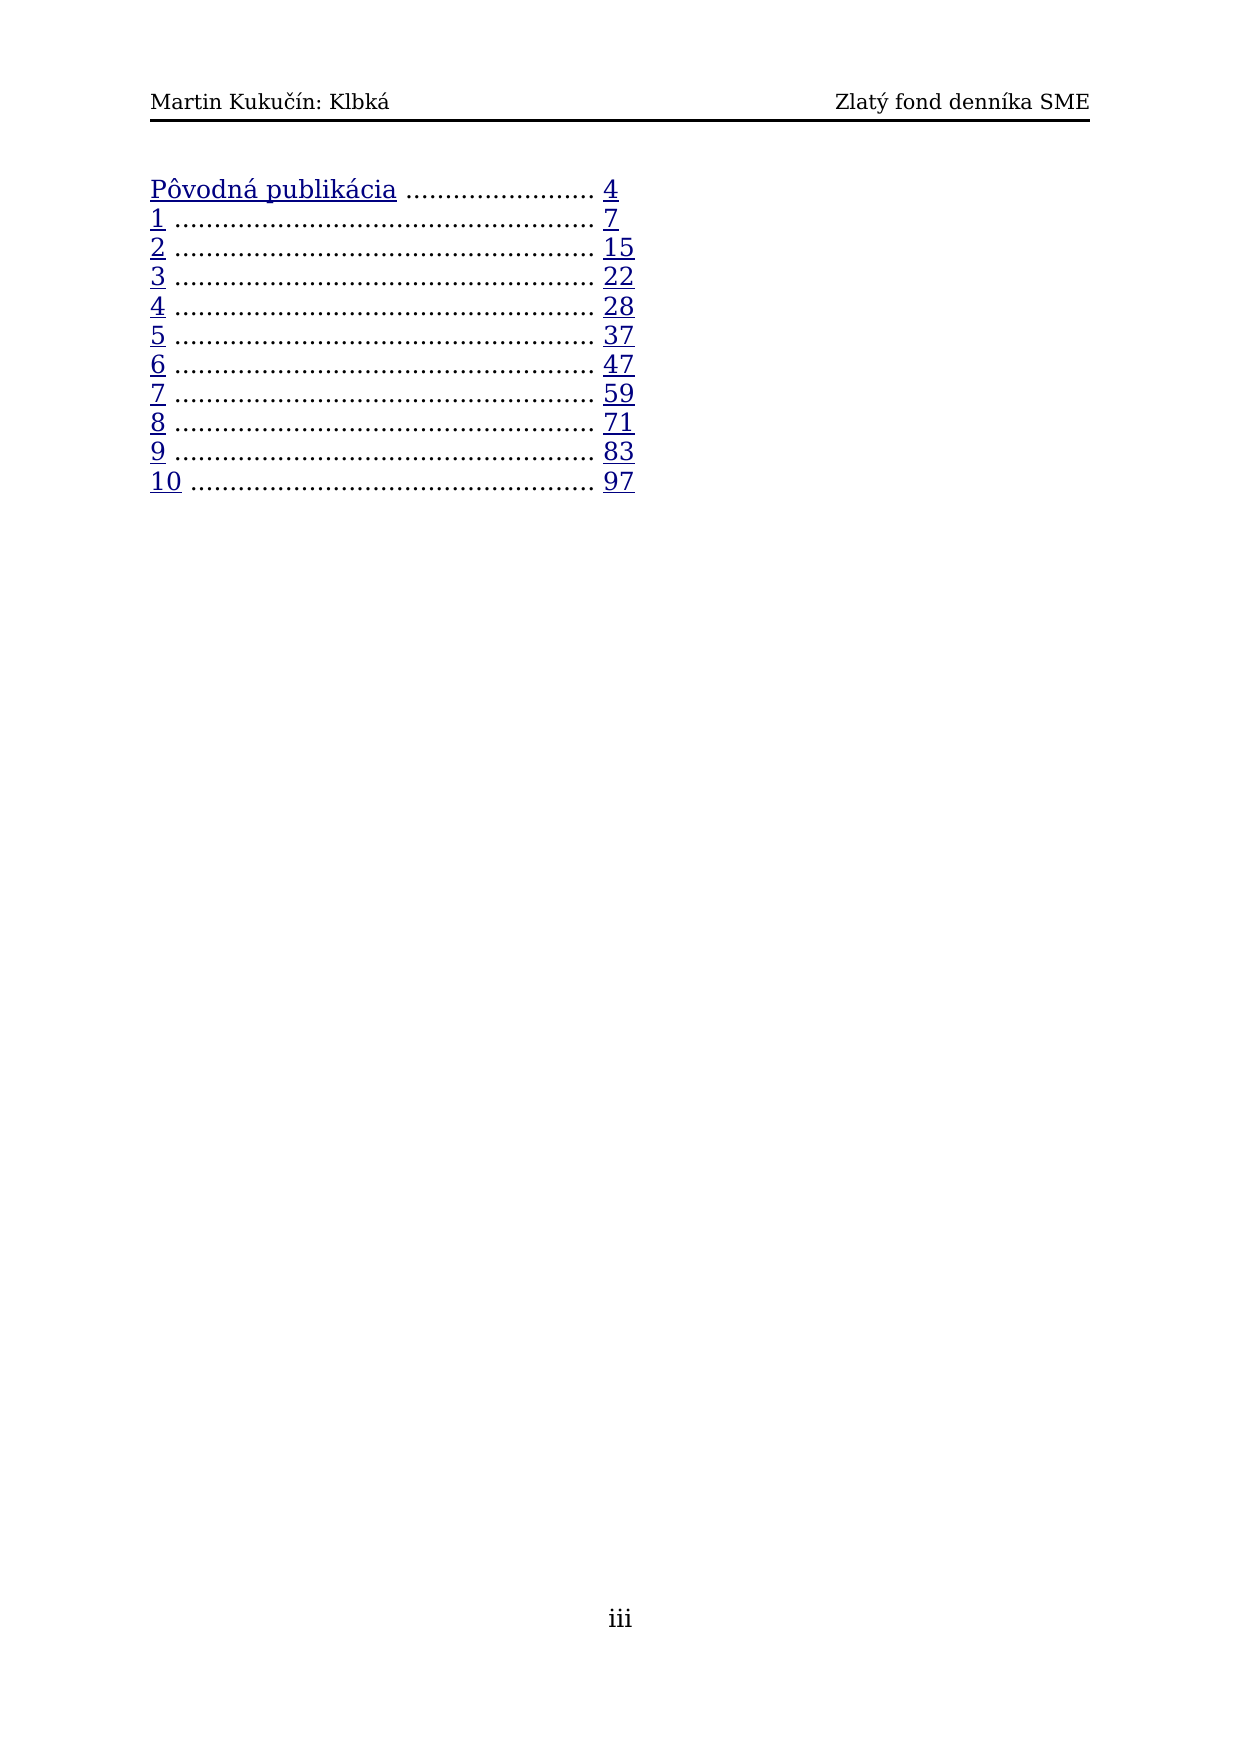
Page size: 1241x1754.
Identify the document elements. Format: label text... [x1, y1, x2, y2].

text 2 0 [150, 233, 1040, 262]
text 1 0 [150, 204, 1040, 233]
text 3 0 [150, 262, 1040, 292]
text 4 0 [150, 292, 1040, 321]
text 8 0 [150, 408, 1040, 437]
text 7 0 [150, 379, 1040, 408]
text 6 0 [150, 350, 1040, 379]
text 9 0 [150, 437, 1040, 467]
text 10 0 [150, 467, 1040, 496]
text 5 0 [150, 321, 1040, 350]
text Pôvodná publikácia 0 [150, 175, 1040, 204]
